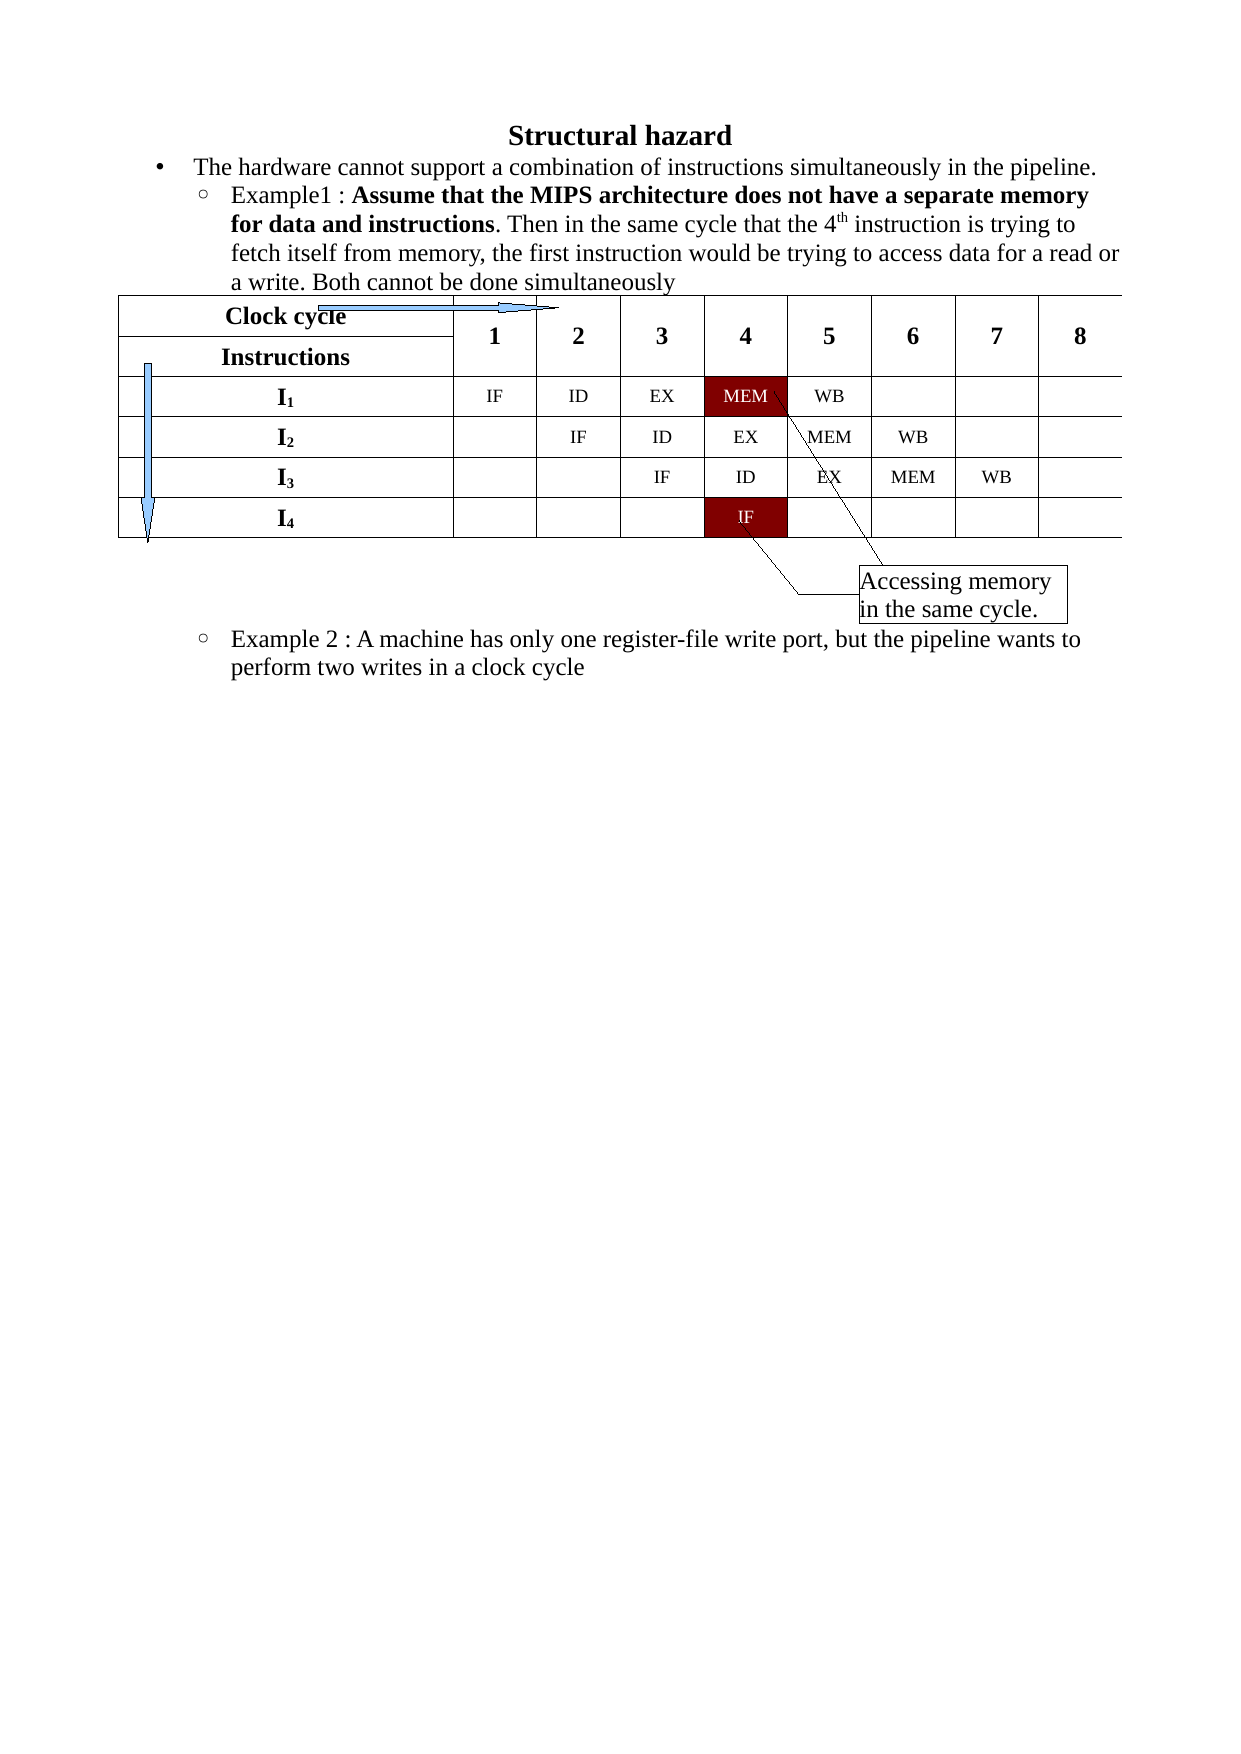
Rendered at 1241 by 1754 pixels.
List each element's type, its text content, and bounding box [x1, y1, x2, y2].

table_cell [454, 417, 536, 457]
table_cell IF [621, 458, 704, 497]
table_cell WB [956, 458, 1038, 497]
table_header Clock cycle [119, 296, 453, 336]
table_cell IF [537, 417, 620, 457]
table_cell [872, 498, 955, 537]
text Structural hazard [118, 118, 1122, 152]
table_cell MEM [872, 458, 955, 497]
table_cell WB [872, 417, 955, 457]
table_cell [119, 417, 144, 457]
table_header 5 [788, 296, 871, 376]
table_cell I3 [152, 458, 453, 497]
table_cell [454, 498, 536, 537]
table_cell I1 [152, 377, 453, 416]
table_cell [956, 377, 1038, 416]
table_header 8 [1039, 296, 1122, 376]
table_cell ID [537, 377, 620, 416]
table_cell IF [705, 498, 787, 537]
table_cell I4 [149, 498, 453, 537]
table_cell EX [621, 377, 704, 416]
table_cell [1039, 377, 1122, 416]
table_cell I2 [152, 417, 453, 457]
table_cell EX [705, 417, 787, 457]
table_cell [621, 498, 704, 537]
table_cell [956, 417, 1038, 457]
table_cell ID [705, 458, 787, 497]
table_cell Instructions [119, 337, 453, 376]
table_cell ID [621, 417, 704, 457]
table_cell [1039, 417, 1122, 457]
table_cell EX [788, 458, 871, 497]
table_cell MEM [788, 417, 871, 457]
table_cell [119, 458, 144, 497]
table_cell [454, 458, 536, 497]
table_cell [537, 458, 620, 497]
table_cell MEM [705, 377, 787, 416]
list Example 2 : A machine has only one register-file write port, but the pipeline wants to perform two writes in a clock cycle [193, 624, 1122, 681]
table_cell [1039, 498, 1122, 537]
list The hardware cannot support a combination of instructions simultaneously in the pipeline. [156, 152, 1122, 180]
table_header [454, 296, 536, 305]
table_cell [119, 377, 144, 416]
table_header 2 [537, 296, 620, 376]
table_cell [119, 498, 146, 537]
table_header 3 [621, 296, 704, 376]
table_header 1 [454, 310, 536, 376]
table_cell IF [454, 377, 536, 416]
table_header 6 [872, 296, 955, 376]
table_cell [788, 498, 871, 537]
table_cell [956, 498, 1038, 537]
table_header 7 [956, 296, 1038, 376]
table_header 4 [705, 296, 787, 376]
table_cell [872, 377, 955, 416]
table_cell WB [788, 377, 871, 416]
table_cell [1039, 458, 1122, 497]
table_cell [537, 498, 620, 537]
list Example1 : Assume that the MIPS architecture does not have a separate memory for data and instructions. Then in the same cycle that the 4th instruction is trying to fetch itself from memory, the first instruction would be trying to access data for a read or a write. Both cannot be done simultaneously [193, 180, 1122, 295]
